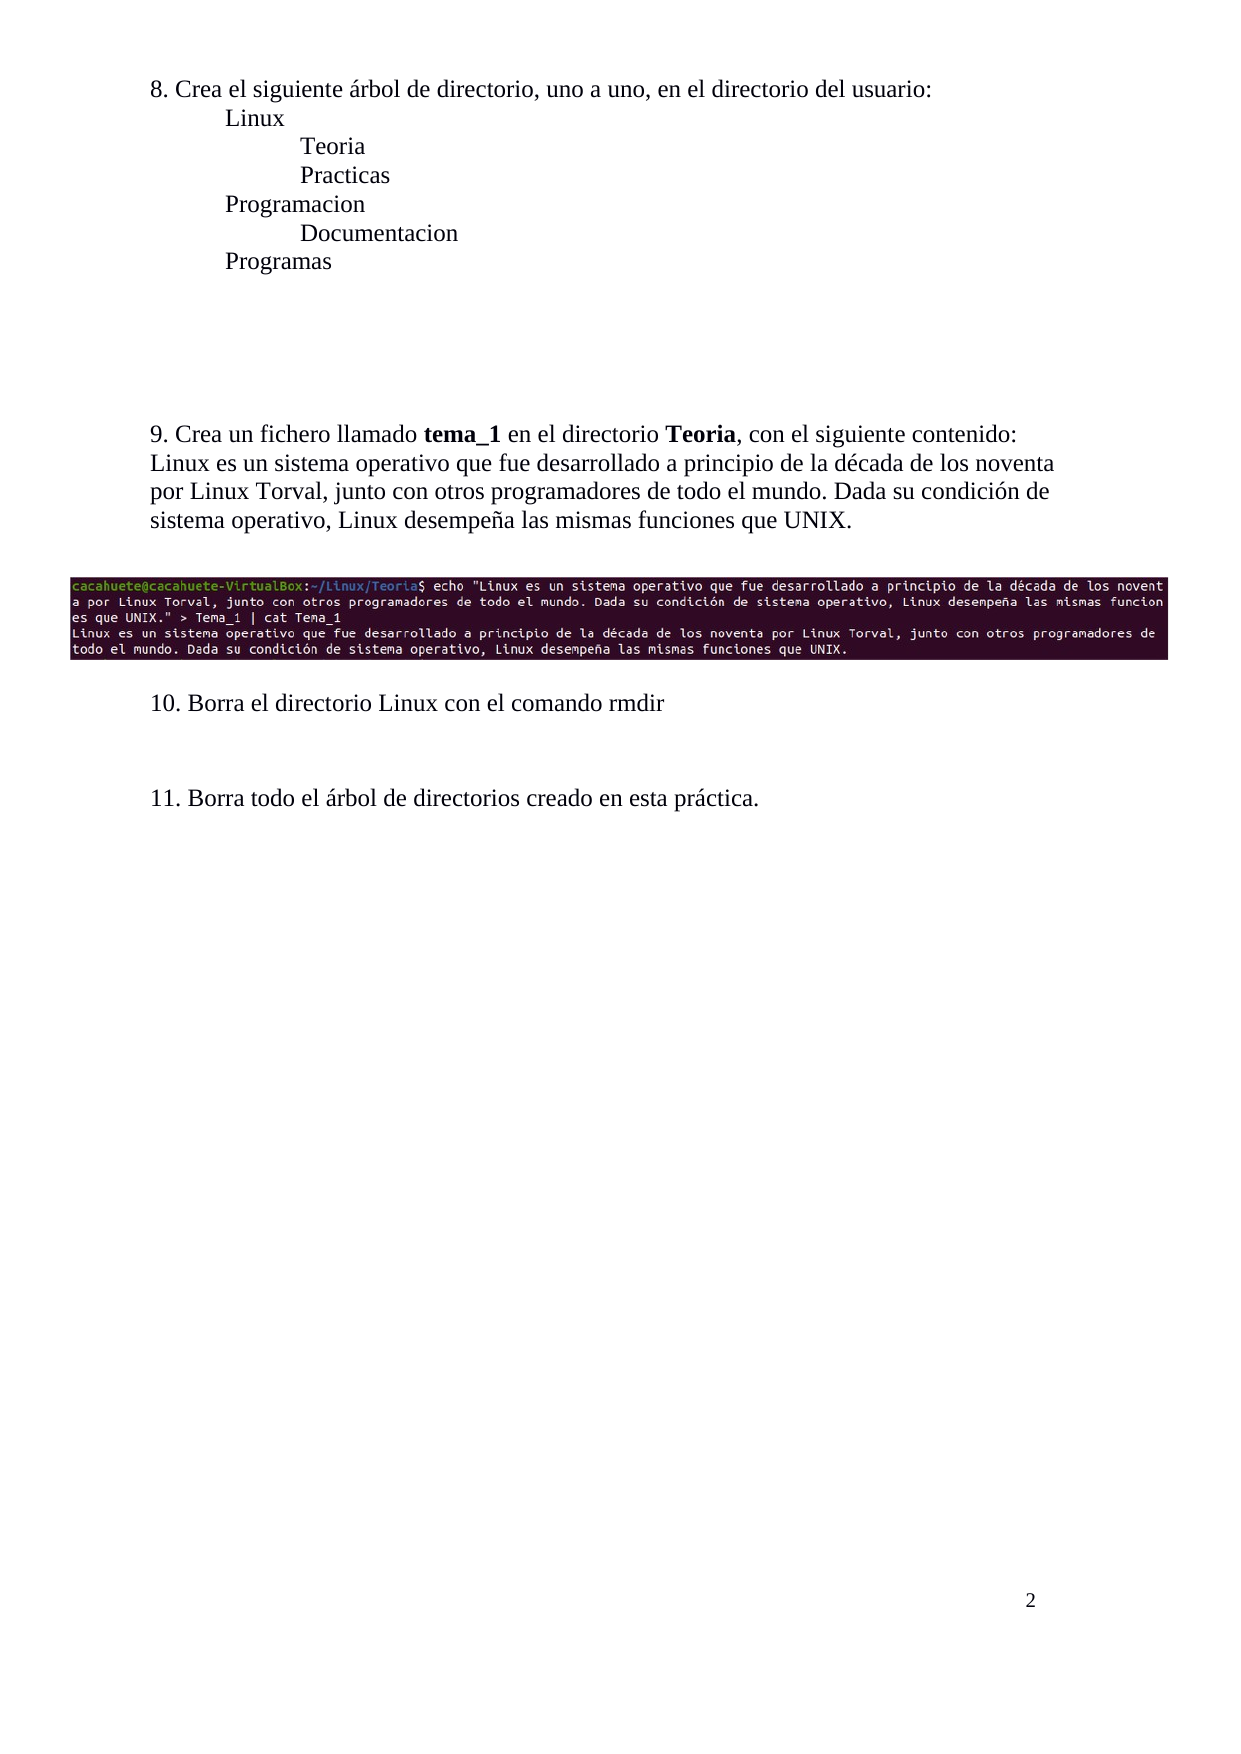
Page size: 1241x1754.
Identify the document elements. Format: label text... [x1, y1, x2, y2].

text Linux [150, 103, 1090, 131]
picture [70, 577, 1169, 660]
text 11. Borra todo el árbol de directorios creado en esta práctica. [150, 783, 1090, 812]
text 10. Borra el directorio Linux con el comando rmdir [150, 688, 1090, 717]
text Programas [150, 246, 1090, 275]
text Documentacion [150, 218, 1090, 246]
text 9. Crea un fichero llamado tema_1 en el directorio Teoria, con el siguiente contenido: [150, 419, 1090, 448]
text 8. Crea el siguiente árbol de directorio, uno a uno, en el directorio del usuario: [150, 74, 1090, 103]
text Practicas [150, 160, 1090, 189]
text Teoria [150, 131, 1090, 160]
text Linux es un sistema operativo que fue desarrollado a principio de la década de los noventa por Linux Torval, junto con otros programadores de todo el mundo. Dada su condición de sistema operativo, Linux desempeña las mismas funciones que UNIX. [150, 448, 1090, 534]
text Programacion [150, 189, 1090, 218]
